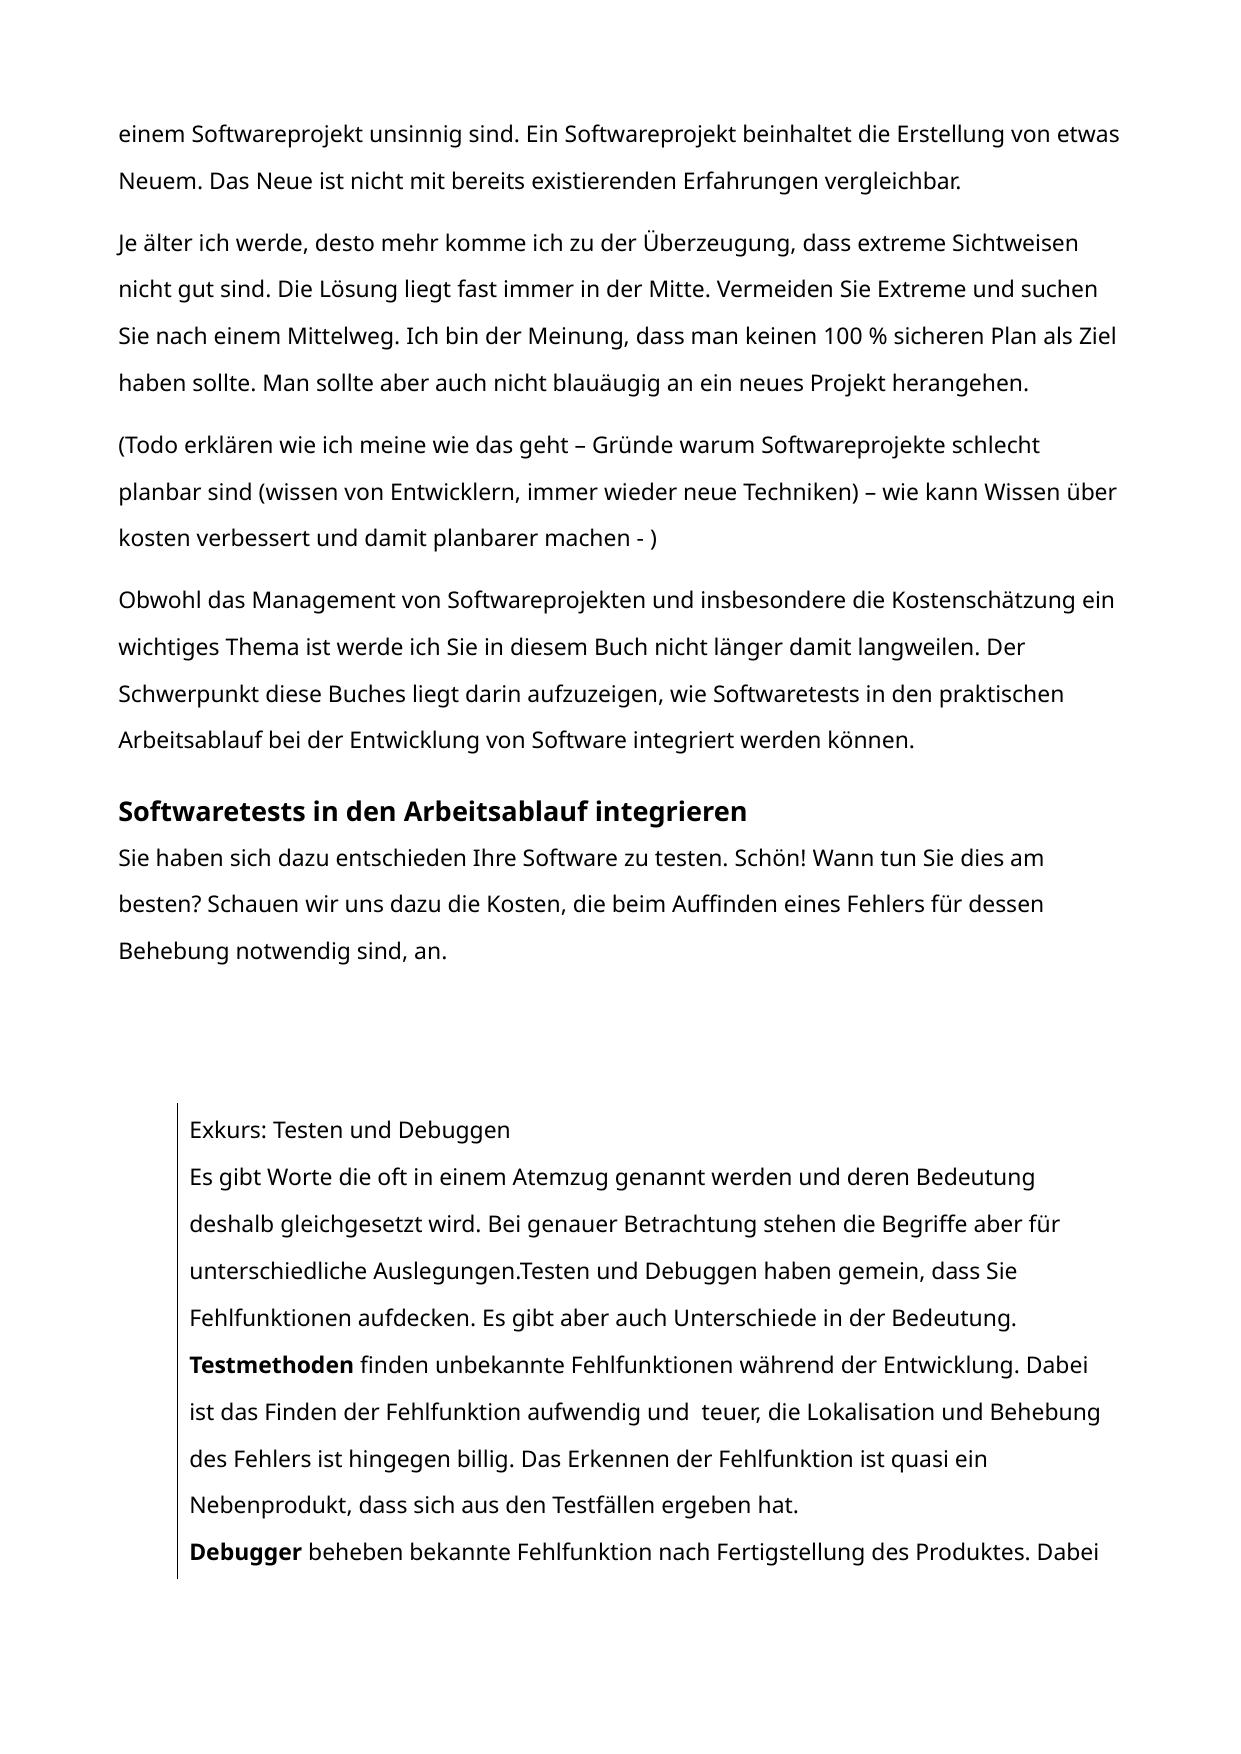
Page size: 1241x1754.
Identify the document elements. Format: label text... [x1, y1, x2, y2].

text Obwohl das Management von Softwareprojekten und insbesondere die Kostenschätzung ein wichtiges Thema ist werde ich Sie in diesem Buch nicht länger damit langweilen. Der Schwerpunkt diese Buches liegt darin aufzuzeigen, wie Softwaretests in den praktischen Arbeitsablauf bei der Entwicklung von Software integriert werden können. [118, 584, 1122, 756]
text (Todo erklären wie ich meine wie das geht – Gründe warum Softwareprojekte schlecht planbar sind (wissen von Entwicklern, immer wieder neue Techniken) – wie kann Wissen über kosten verbessert und damit planbarer machen - ) [118, 428, 1122, 553]
text Je älter ich werde, desto mehr komme ich zu der Überzeugung, dass extreme Sichtweisen nicht gut sind. Die Lösung liegt fast immer in der Mitte. Vermeiden Sie Extreme und suchen Sie nach einem Mittelweg. Ich bin der Meinung, dass man keinen 100 % sicheren Plan als Ziel haben sollte. Man sollte aber auch nicht blauäugig an ein neues Projekt herangehen. [118, 226, 1122, 398]
subtitle Softwaretests in den Arbeitsablauf integrieren [118, 792, 1122, 829]
text Sie haben sich dazu entschieden Ihre Software zu testen. Schön! Wann tun Sie dies am besten? Schauen wir uns dazu die Kosten, die beim Auffinden eines Fehlers für dessen Behebung notwendig sind, an. [118, 841, 1122, 966]
text einem Softwareprojekt unsinnig sind. Ein Softwareprojekt beinhaltet die Erstellung von etwas Neuem. Das Neue ist nicht mit bereits existierenden Erfahrungen vergleichbar. [118, 118, 1122, 196]
text Exkurs: Testen und Debuggen Es gibt Worte die oft in einem Atemzug genannt werden und deren Bedeutung deshalb gleichgesetzt wird. Bei genauer Betrachtung stehen die Begriffe aber für unterschiedliche Auslegungen.Testen und Debuggen haben gemein, dass Sie Fehlfunktionen aufdecken. Es gibt aber auch Unterschiede in der Bedeutung. Testmethoden finden unbekannte Fehlfunktionen während der Entwicklung. Dabei ist das Finden der Fehlfunktion aufwendig und teuer, die Lokalisation und Behebung des Fehlers ist hingegen billig. Das Erkennen der Fehlfunktion ist quasi ein Nebenprodukt, dass sich aus den Testfällen ergeben hat. Debugger beheben bekannte Fehlfunktion nach Fertigstellung des Produktes. Dabei [178, 1103, 1122, 1579]
